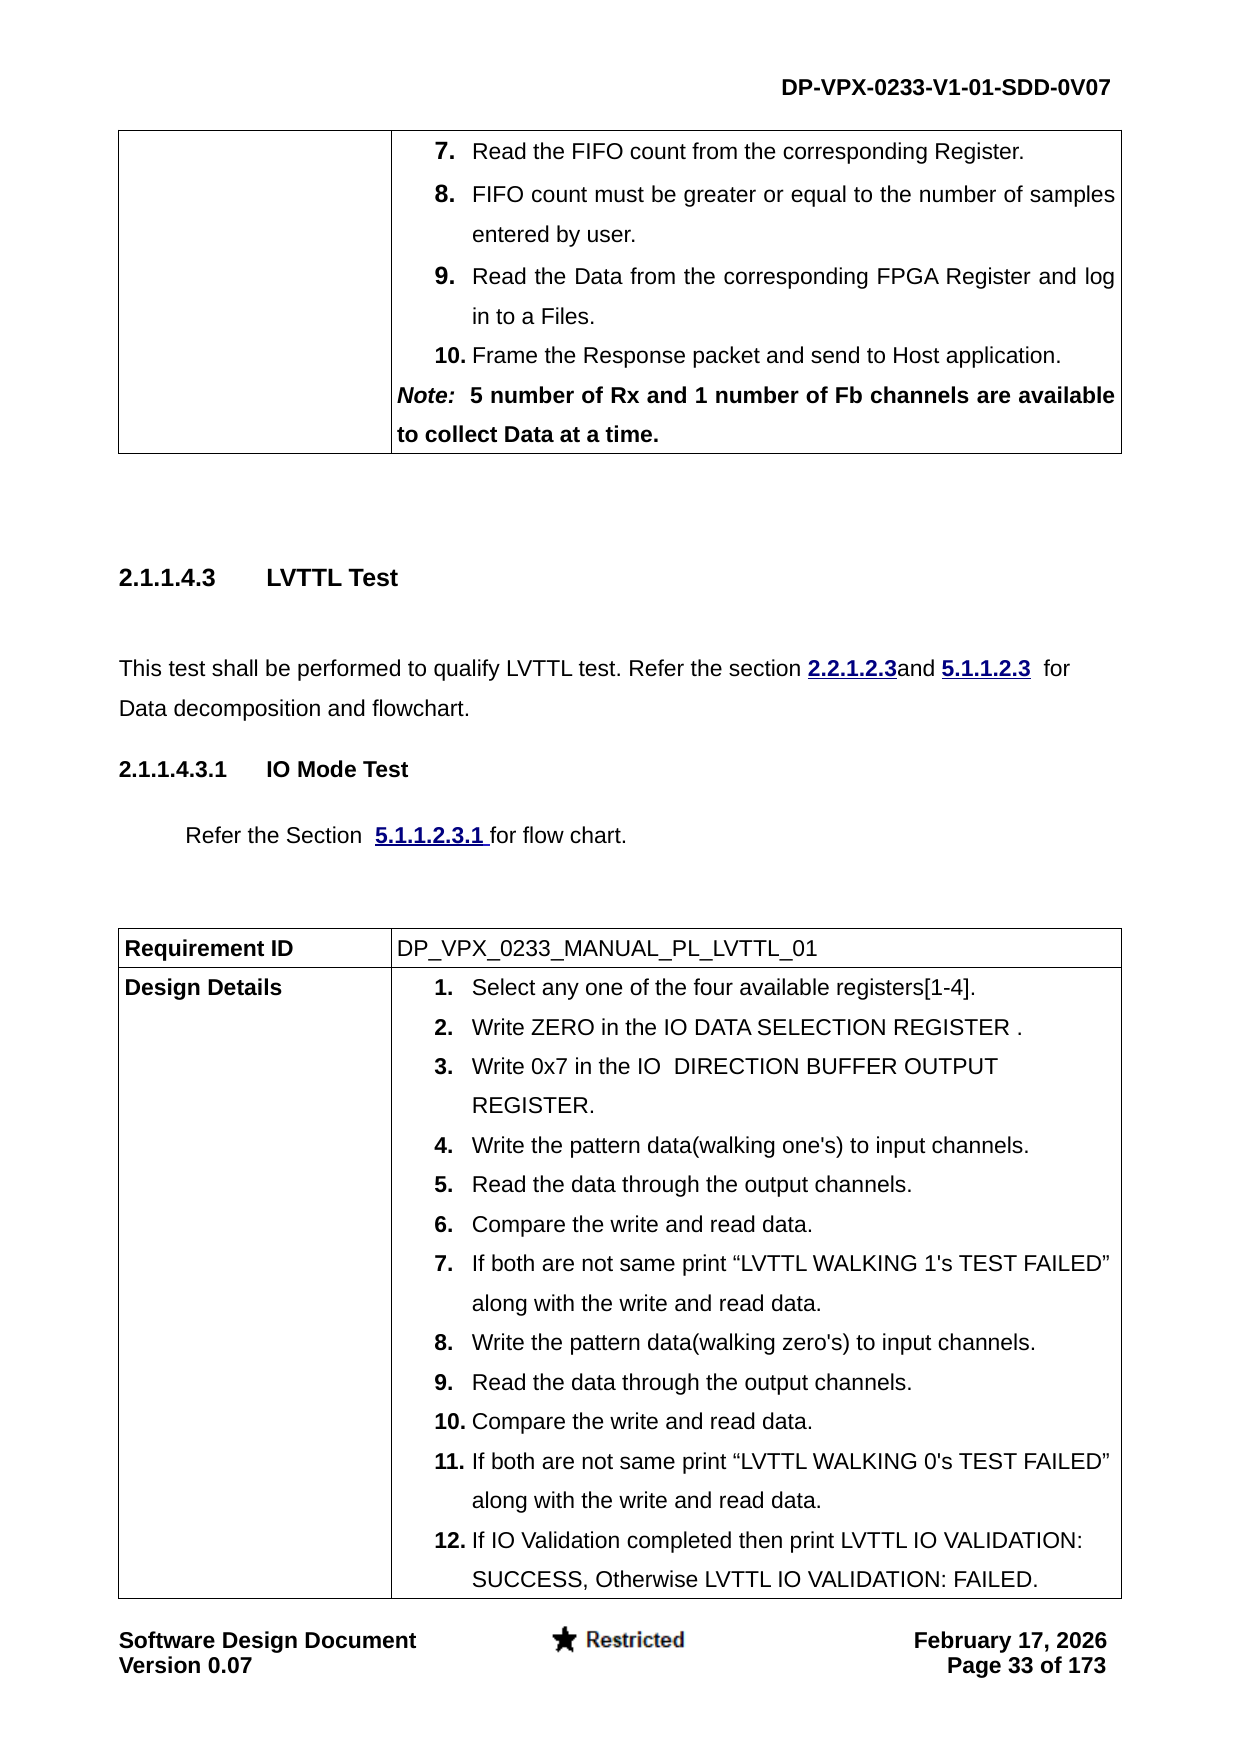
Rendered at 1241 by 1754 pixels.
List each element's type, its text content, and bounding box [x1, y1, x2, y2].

text Refer the Section 5.1.1.2.3.1 for flow chart. [118, 822, 1122, 848]
table_header DP_VPX_0233_MANUAL_PL_LVTTL_01 [392, 929, 1121, 967]
table_cell [119, 131, 391, 453]
table_header Requirement ID [119, 929, 391, 967]
table_cell Design Details [119, 968, 391, 1598]
subtitle LVTTL Test [118, 563, 1122, 592]
subtitle IO Mode Test [118, 759, 1122, 782]
table_cell Receive the Command Packet from Host. Execute the test case based on the Command ID and Test ID. Validate the Handle. Validate the Sample count. Select the Rx channel by writing channel number in the corresponding FPGA Register. Clear the ADC by writing Corresponding Data in the ADC Reset Register. Read the FIFO count from the corresponding Register. FIFO count must be greater or equal to the number of samples entered by user. Read the Data from the corresponding FPGA Register and log in to a Files. Frame the Response packet and send to Host application. Note: 5 number of Rx and 1 number of Fb channels are available to collect Data at a time. [392, 131, 1121, 453]
text This test shall be performed to qualify LVTTL test. Refer the section 2.2.1.2.3and 5.1.1.2.3 for Data decomposition and flowchart. [118, 655, 1122, 721]
table_cell Select any one of the four available registers[1-4]. Write ZERO in the IO DATA SELECTION REGISTER . Write 0x7 in the IO DIRECTION BUFFER OUTPUT REGISTER. Write the pattern data(walking one's) to input channels. Read the data through the output channels. Compare the write and read data. If both are not same print “LVTTL WALKING 1's TEST FAILED” along with the write and read data. Write the pattern data(walking zero's) to input channels. Read the data through the output channels. Compare the write and read data. If both are not same print “LVTTL WALKING 0's TEST FAILED” along with the write and read data. If IO Validation completed then print LVTTL IO VALIDATION: SUCCESS, Otherwise LVTTL IO VALIDATION: FAILED. [392, 968, 1121, 1598]
picture [542, 1617, 698, 1662]
